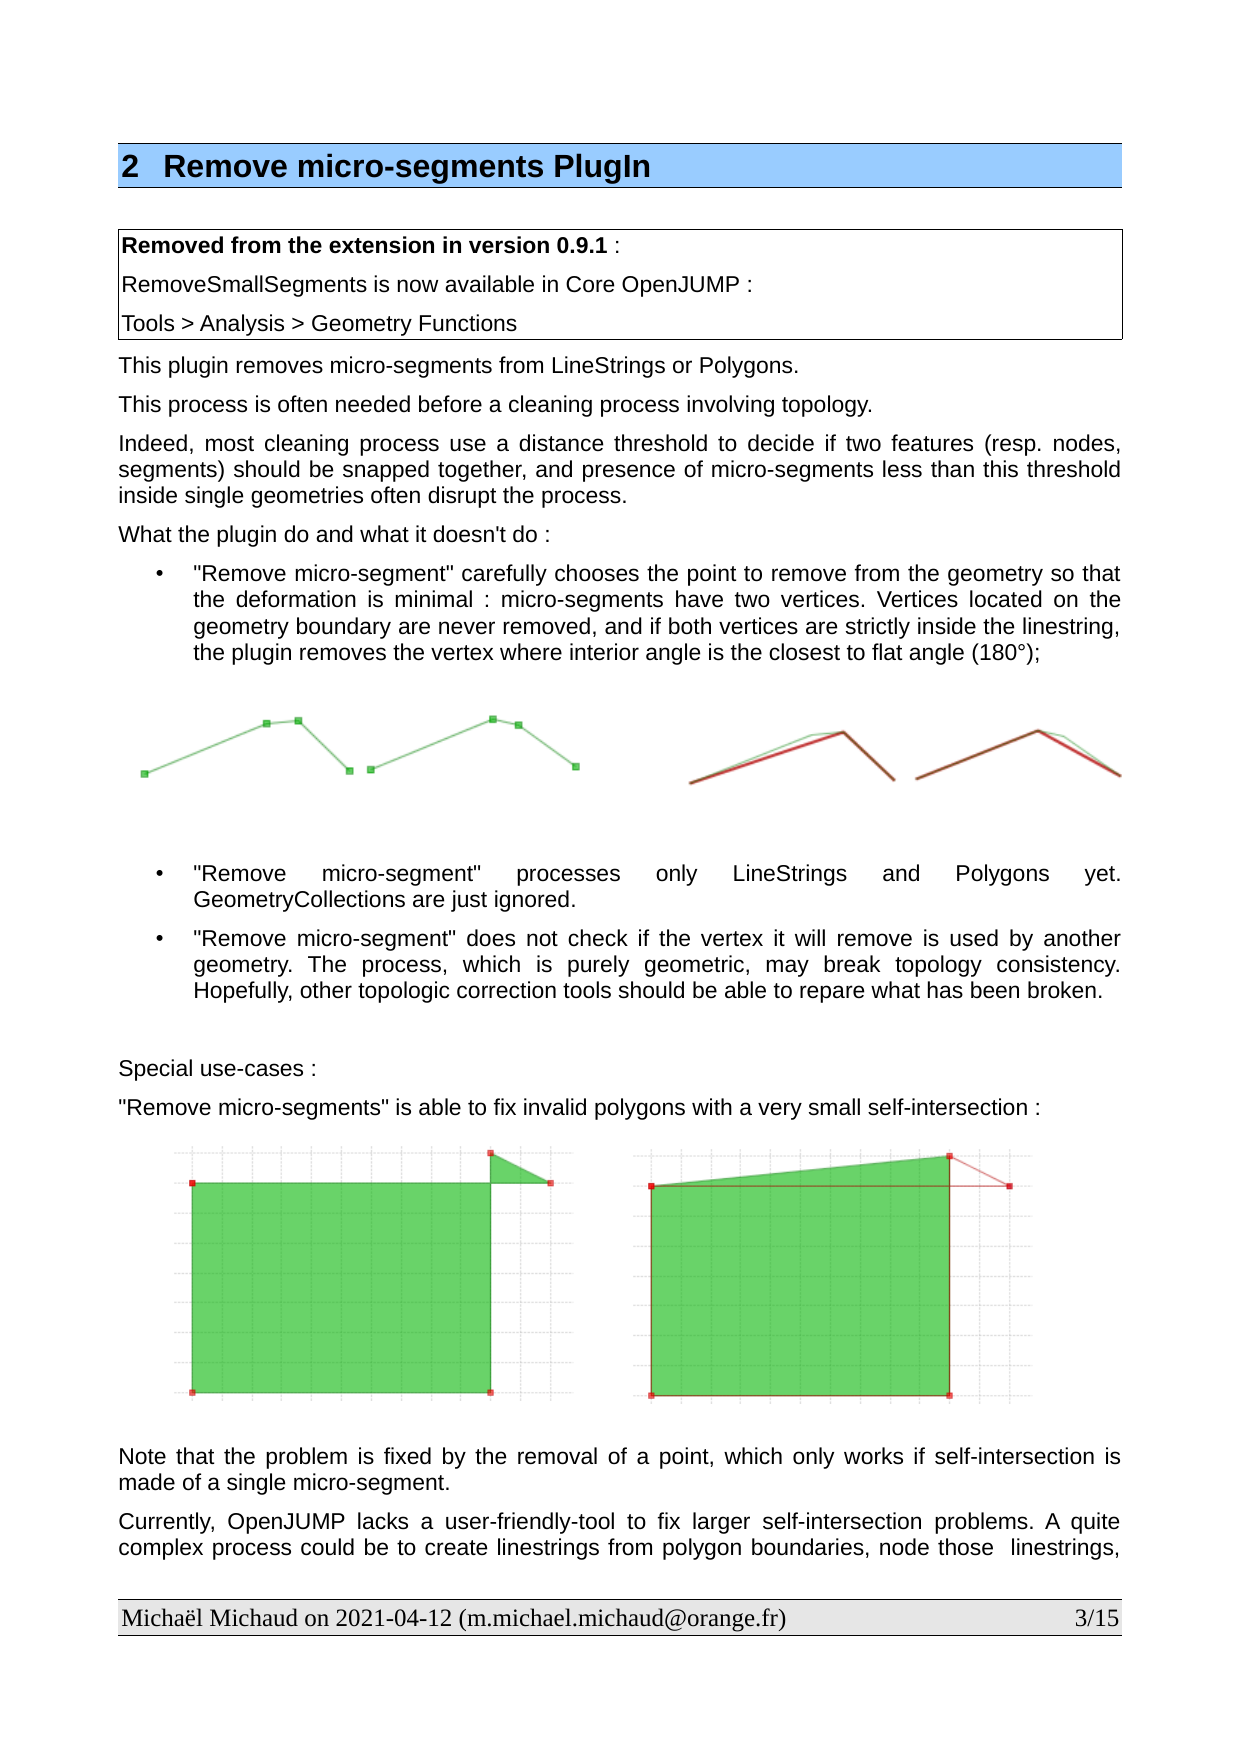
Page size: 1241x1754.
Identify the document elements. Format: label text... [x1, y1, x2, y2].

text Removed from the extension in version 0.9.1 : [119, 230, 1122, 258]
text Indeed, most cleaning process use a distance threshold to decide if two features (resp. nodes, segments) should be snapped together, and presence of micro-segments less than this threshold inside single geometries often disrupt the process. [118, 429, 1122, 508]
text Special use-cases : [118, 1055, 1122, 1082]
text What the plugin do and what it doesn't do : [118, 521, 1122, 547]
list "Remove micro-segment" processes only LineStrings and Polygons yet. GeometryCollections are just ignored. [156, 859, 1122, 912]
picture [173, 1145, 574, 1401]
text "Remove micro-segments" is able to fix invalid polygons with a very small self-intersection : [118, 1094, 1122, 1120]
text This process is often needed before a cleaning process involving topology. [118, 391, 1122, 417]
text This plugin removes micro-segments from LineStrings or Polygons. [118, 352, 1122, 378]
text Currently, OpenJUMP lacks a user-friendly-tool to fix larger self-intersection problems. A quite complex process could be to create linestrings from polygon boundaries, node those linestrings, [118, 1508, 1122, 1561]
text Note that the problem is fixed by the removal of a point, which only works if self-intersection is made of a single micro-segment. [118, 1443, 1122, 1495]
list "Remove micro-segment" does not check if the vertex it will remove is used by another geometry. The process, which is purely geometric, may break topology consistency. Hopefully, other topologic correction tools should be able to repare what has been broken. [156, 925, 1122, 1004]
subtitle Remove micro-segments PlugIn [118, 144, 1122, 187]
list "Remove micro-segment" carefully chooses the point to remove from the geometry so that the deformation is minimal : micro-segments have two vertices. Vertices located on the geometry boundary are never removed, and if both vertices are strictly inside the linestring, the plugin removes the vertex where interior angle is the closest to flat angle (180°); [156, 560, 1122, 665]
text Tools > Analysis > Geometry Functions [119, 307, 1122, 339]
picture [632, 1148, 1033, 1404]
text RemoveSmallSegments is now available in Core OpenJUMP : [119, 268, 1122, 297]
